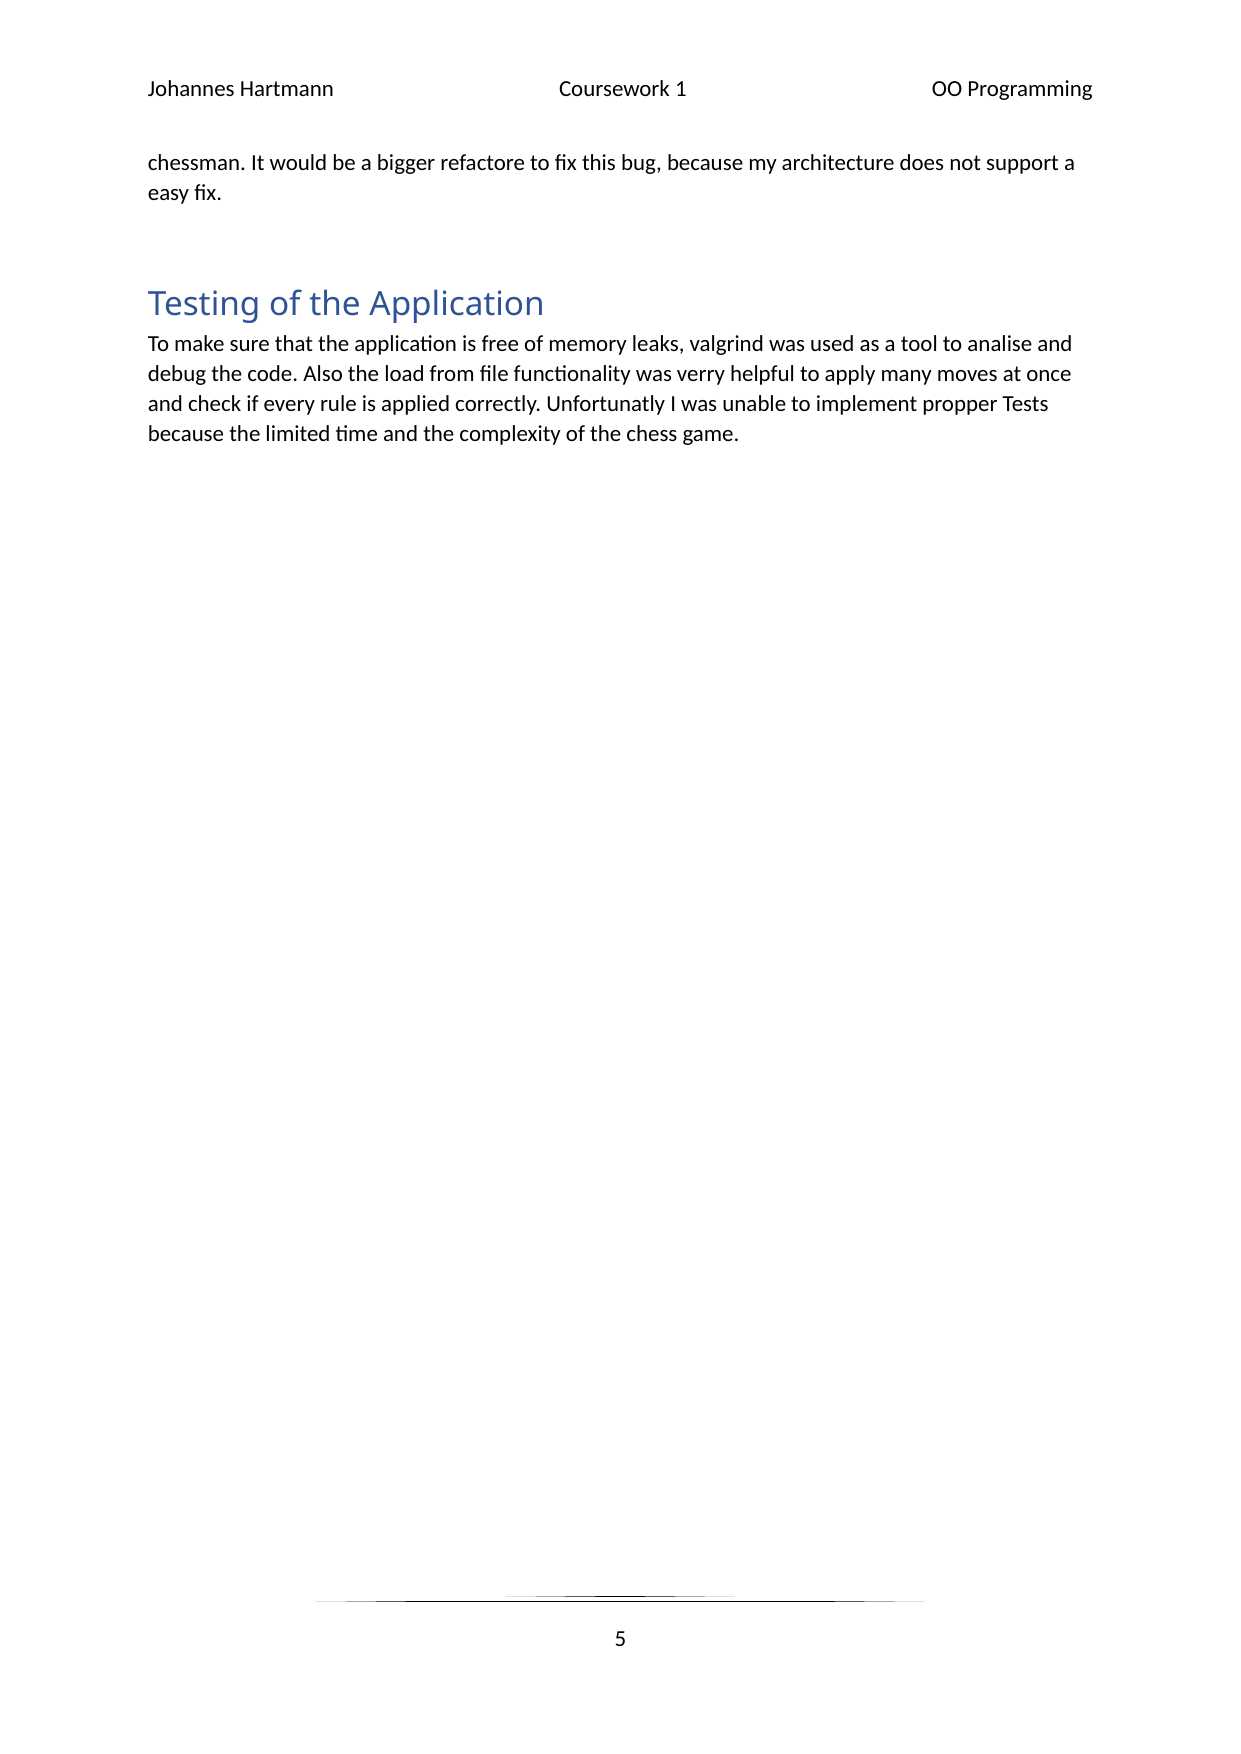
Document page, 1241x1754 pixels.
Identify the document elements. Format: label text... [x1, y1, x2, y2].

subtitle Testing of the Application [148, 280, 1093, 325]
text chessman. It would be a bigger refactore to fix this bug, because my architecture does not support a easy fix. [148, 148, 1093, 206]
text To make sure that the application is free of memory leaks, valgrind was used as a tool to analise and debug the code. Also the load from file functionality was verry helpful to apply many moves at once and check if every rule is applied correctly. Unfortunatly I was unable to implement propper Tests because the limited time and the complexity of the chess game. [148, 329, 1093, 447]
